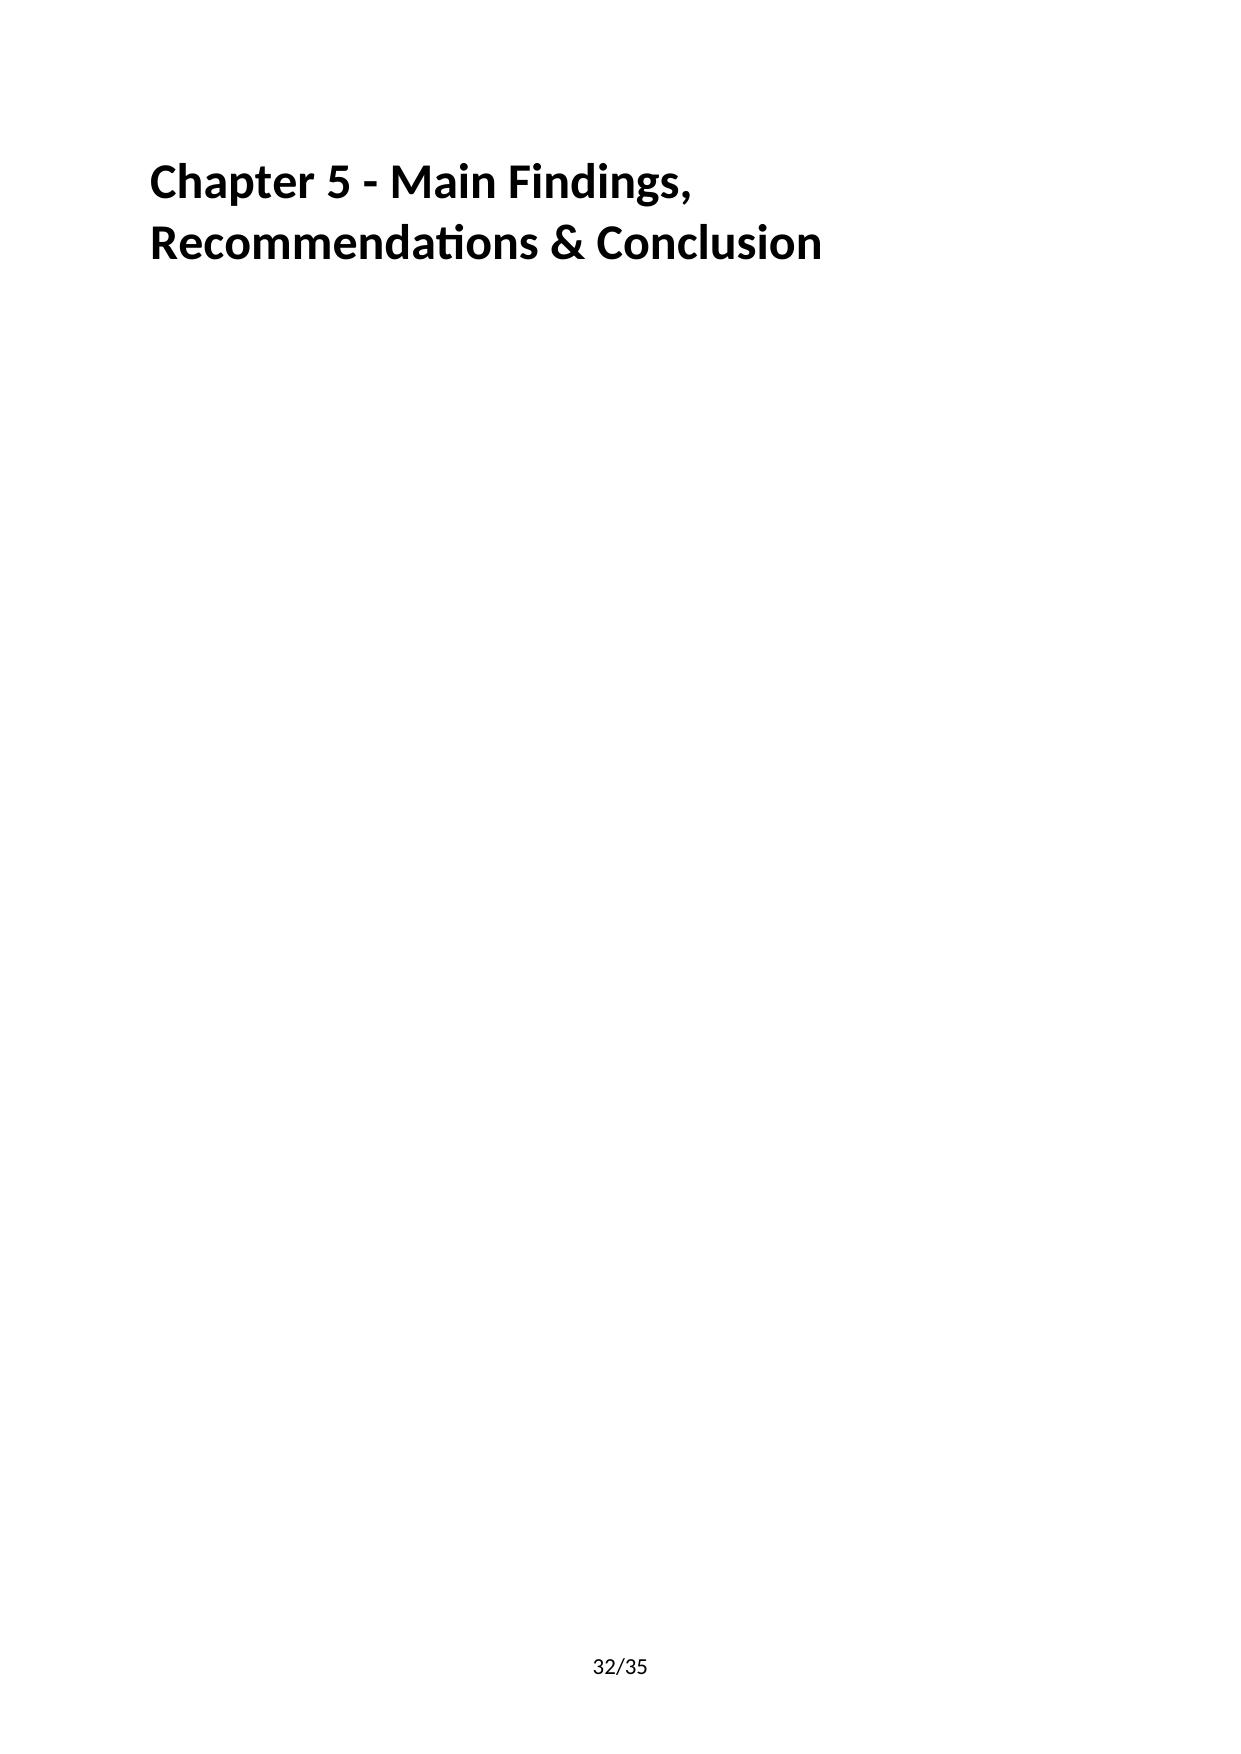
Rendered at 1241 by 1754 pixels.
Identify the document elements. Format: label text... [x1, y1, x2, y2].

subtitle Chapter 5 - Main Findings, Recommendations & Conclusion [150, 150, 1090, 272]
